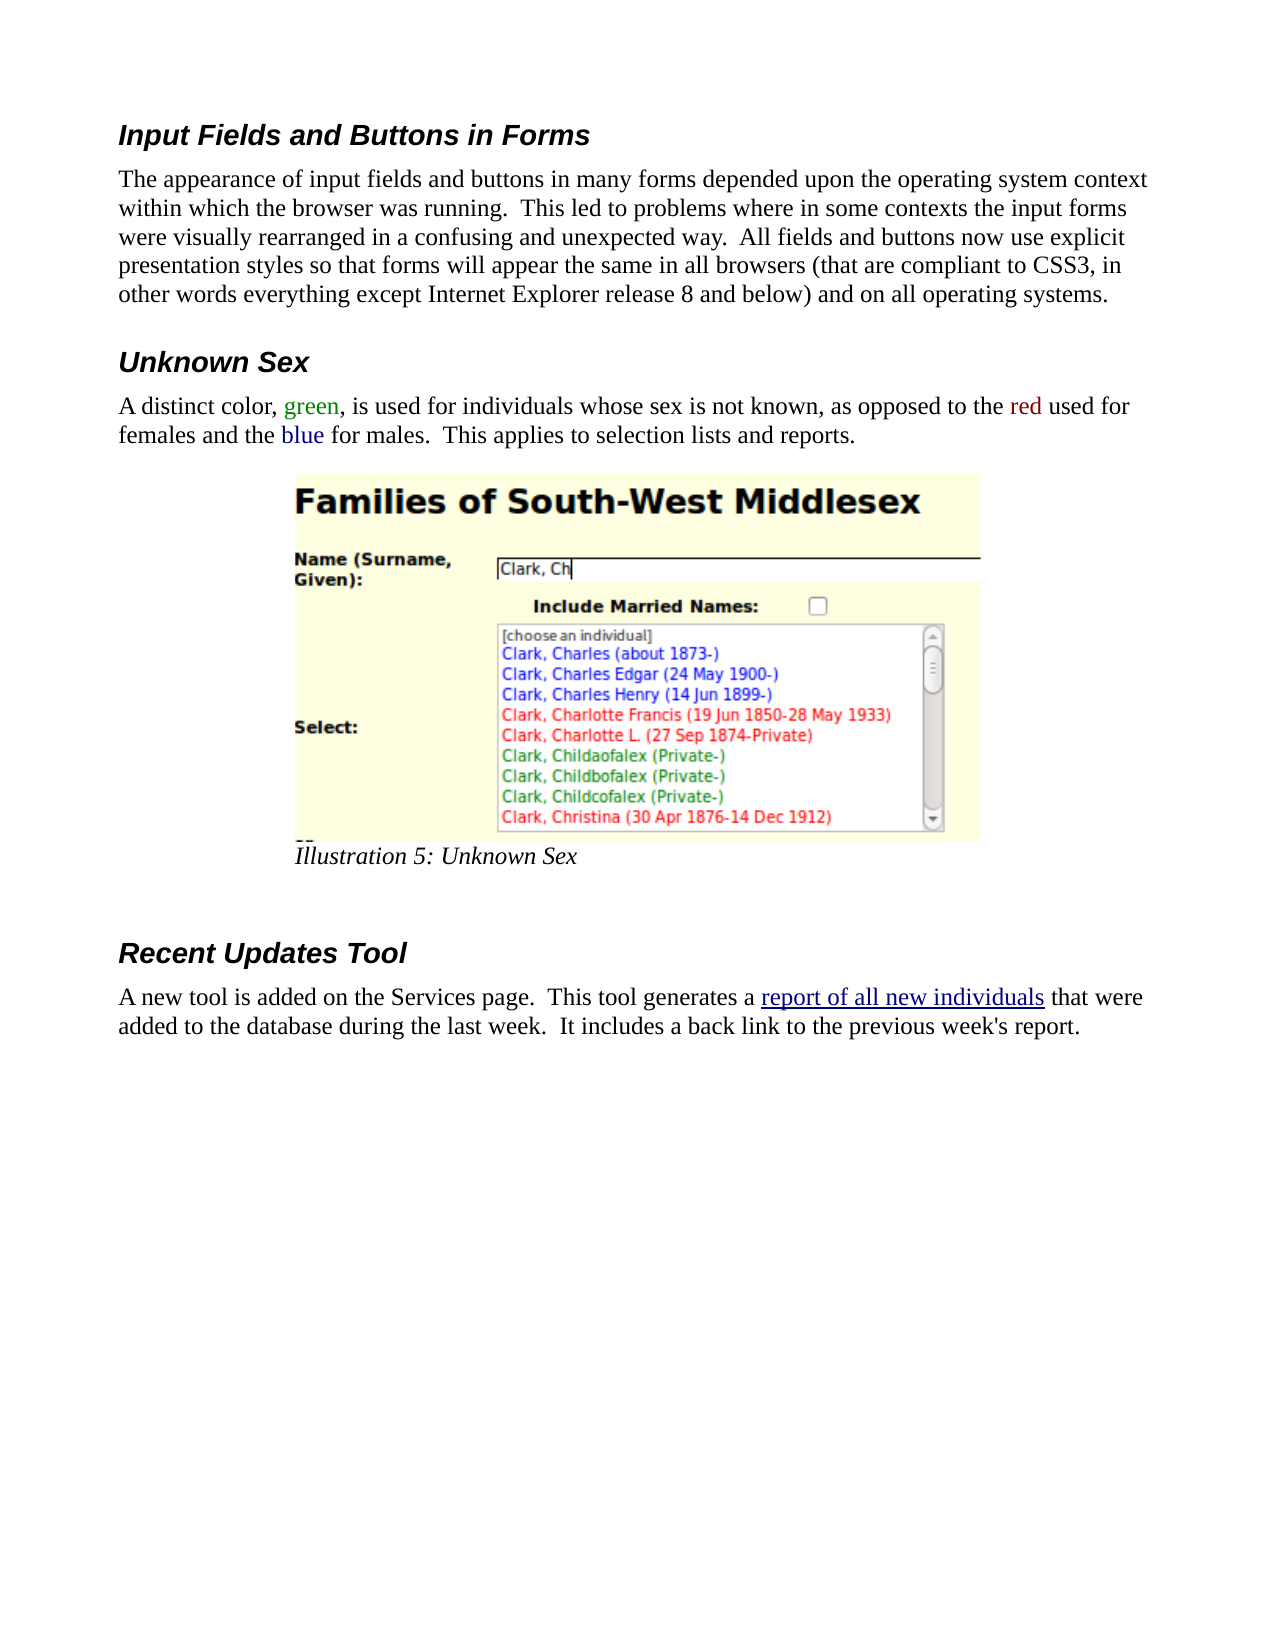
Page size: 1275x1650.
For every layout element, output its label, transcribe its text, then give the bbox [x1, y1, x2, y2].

picture [294, 474, 981, 842]
subtitle Unknown Sex [118, 345, 1157, 379]
text Illustration 5: Unknown Sex [294, 842, 981, 870]
text A new tool is added on the Services page. This tool generates a report of all new individuals that were added to the database during the last week. It includes a back link to the previous week's report. [118, 982, 1157, 1040]
subtitle Recent Updates Tool [118, 936, 1157, 970]
text A distinct color, green, is used for individuals whose sex is not known, as opposed to the red used for females and the blue for males. This applies to selection lists and reports. [118, 391, 1157, 449]
subtitle Input Fields and Buttons in Forms [118, 118, 1157, 152]
text The appearance of input fields and buttons in many forms depended upon the operating system context within which the browser was running. This led to problems where in some contexts the input forms were visually rearranged in a confusing and unexpected way. All fields and buttons now use explicit presentation styles so that forms will appear the same in all browsers (that are compliant to CSS3, in other words everything except Internet Explorer release 8 and below) and on all operating systems. [118, 164, 1157, 308]
